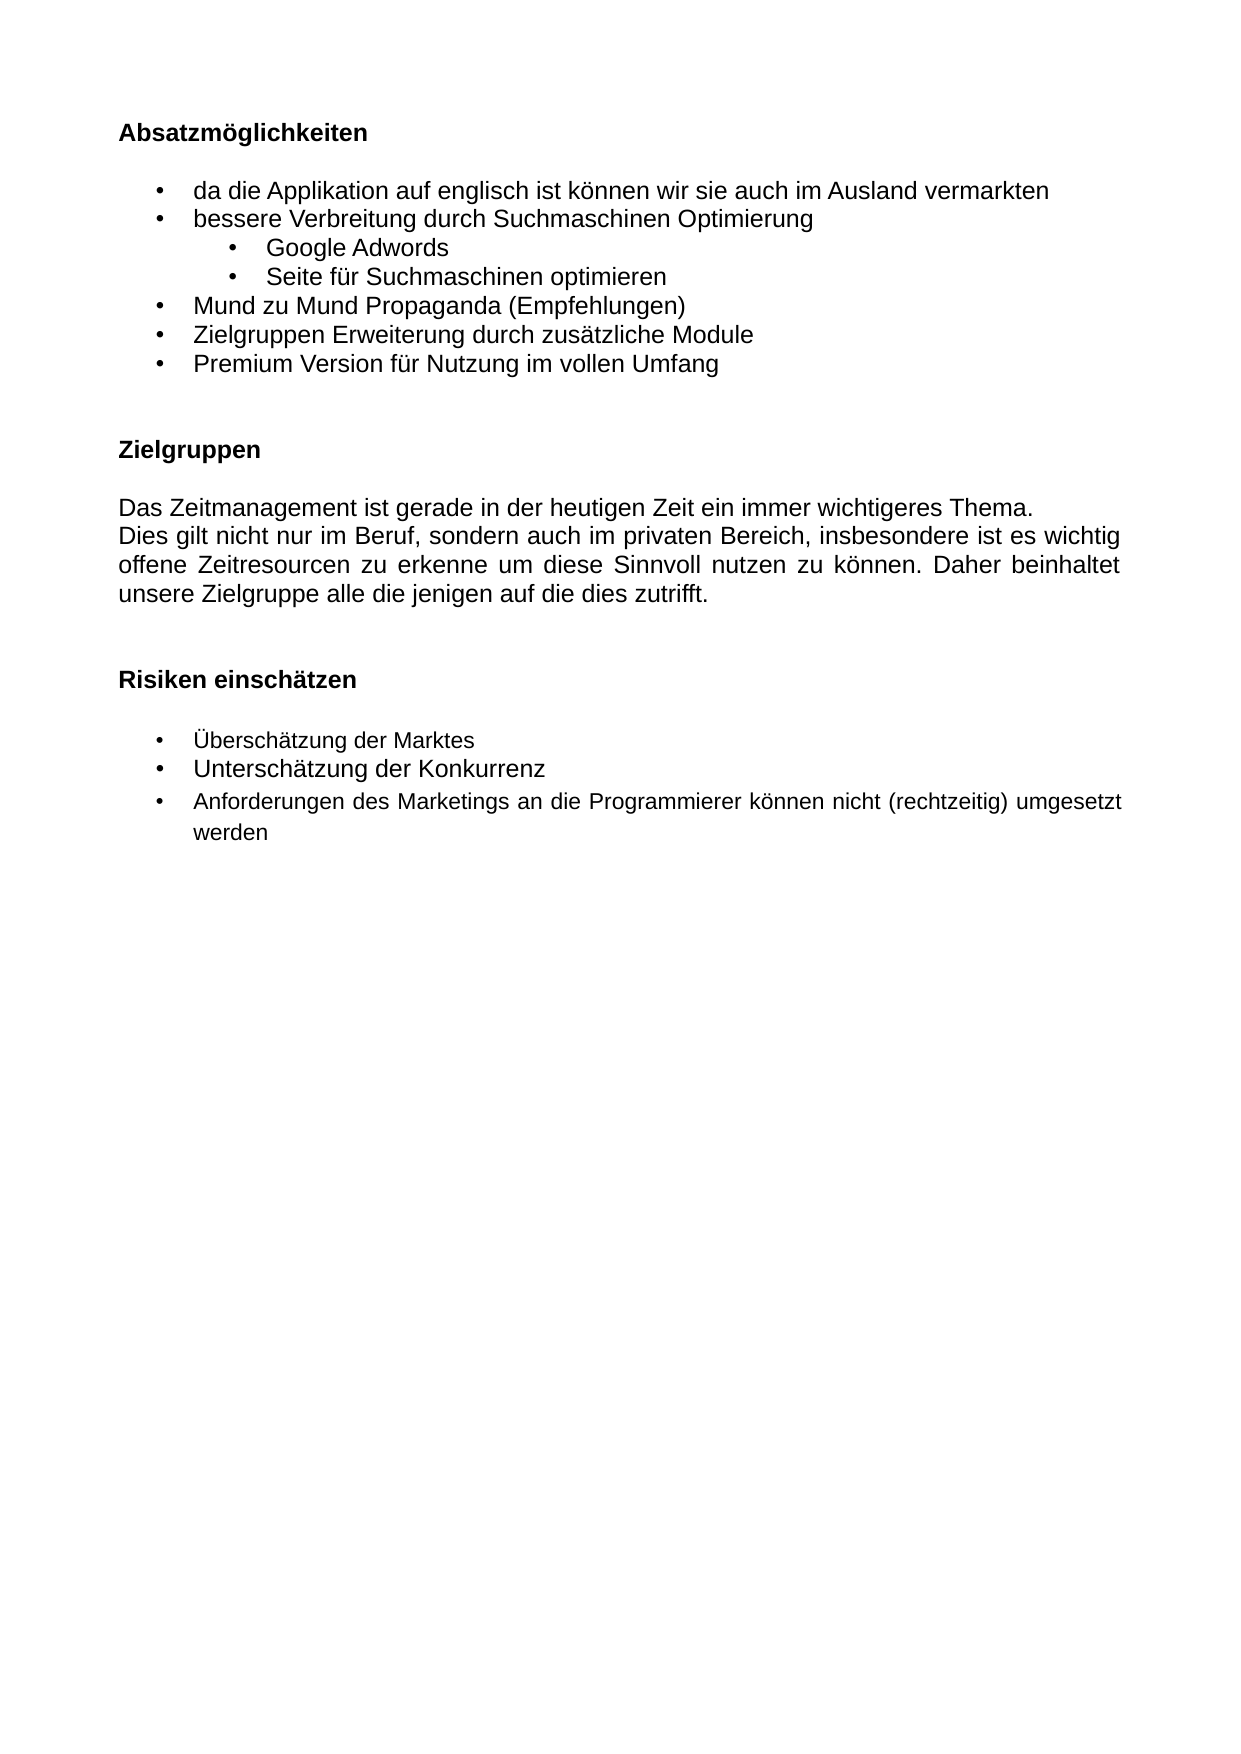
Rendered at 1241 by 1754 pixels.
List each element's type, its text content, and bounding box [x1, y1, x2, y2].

list Premium Version für Nutzung im vollen Umfang [156, 349, 1122, 378]
list da die Applikation auf englisch ist können wir sie auch im Ausland vermarkten [156, 176, 1122, 204]
text Dies gilt nicht nur im Beruf, sondern auch im privaten Bereich, insbesondere ist es wichtig offene Zeitresourcen zu erkenne um diese Sinnvoll nutzen zu können. Daher beinhaltet unsere Zielgruppe alle die jenigen auf die dies zutrifft. [118, 521, 1122, 608]
list Mund zu Mund Propaganda (Empfehlungen) [156, 291, 1122, 320]
text Risiken einschätzen [118, 665, 1122, 694]
list Unterschätzung der Konkurrenz [156, 754, 1122, 783]
list bessere Verbreitung durch Suchmaschinen Optimierung [156, 204, 1122, 233]
list Zielgruppen Erweiterung durch zusätzliche Module [156, 320, 1122, 349]
list Google Adwords [228, 233, 1122, 262]
text Das Zeitmanagement ist gerade in der heutigen Zeit ein immer wichtigeres Thema. [118, 493, 1122, 521]
list Seite für Suchmaschinen optimieren [228, 262, 1122, 291]
text Absatzmöglichkeiten [118, 118, 1122, 147]
list Anforderungen des Marketings an die Programmierer können nicht (rechtzeitig) umgesetzt werden [156, 783, 1122, 845]
text Zielgruppen [118, 435, 1122, 464]
list Überschätzung der Marktes [156, 723, 1122, 754]
